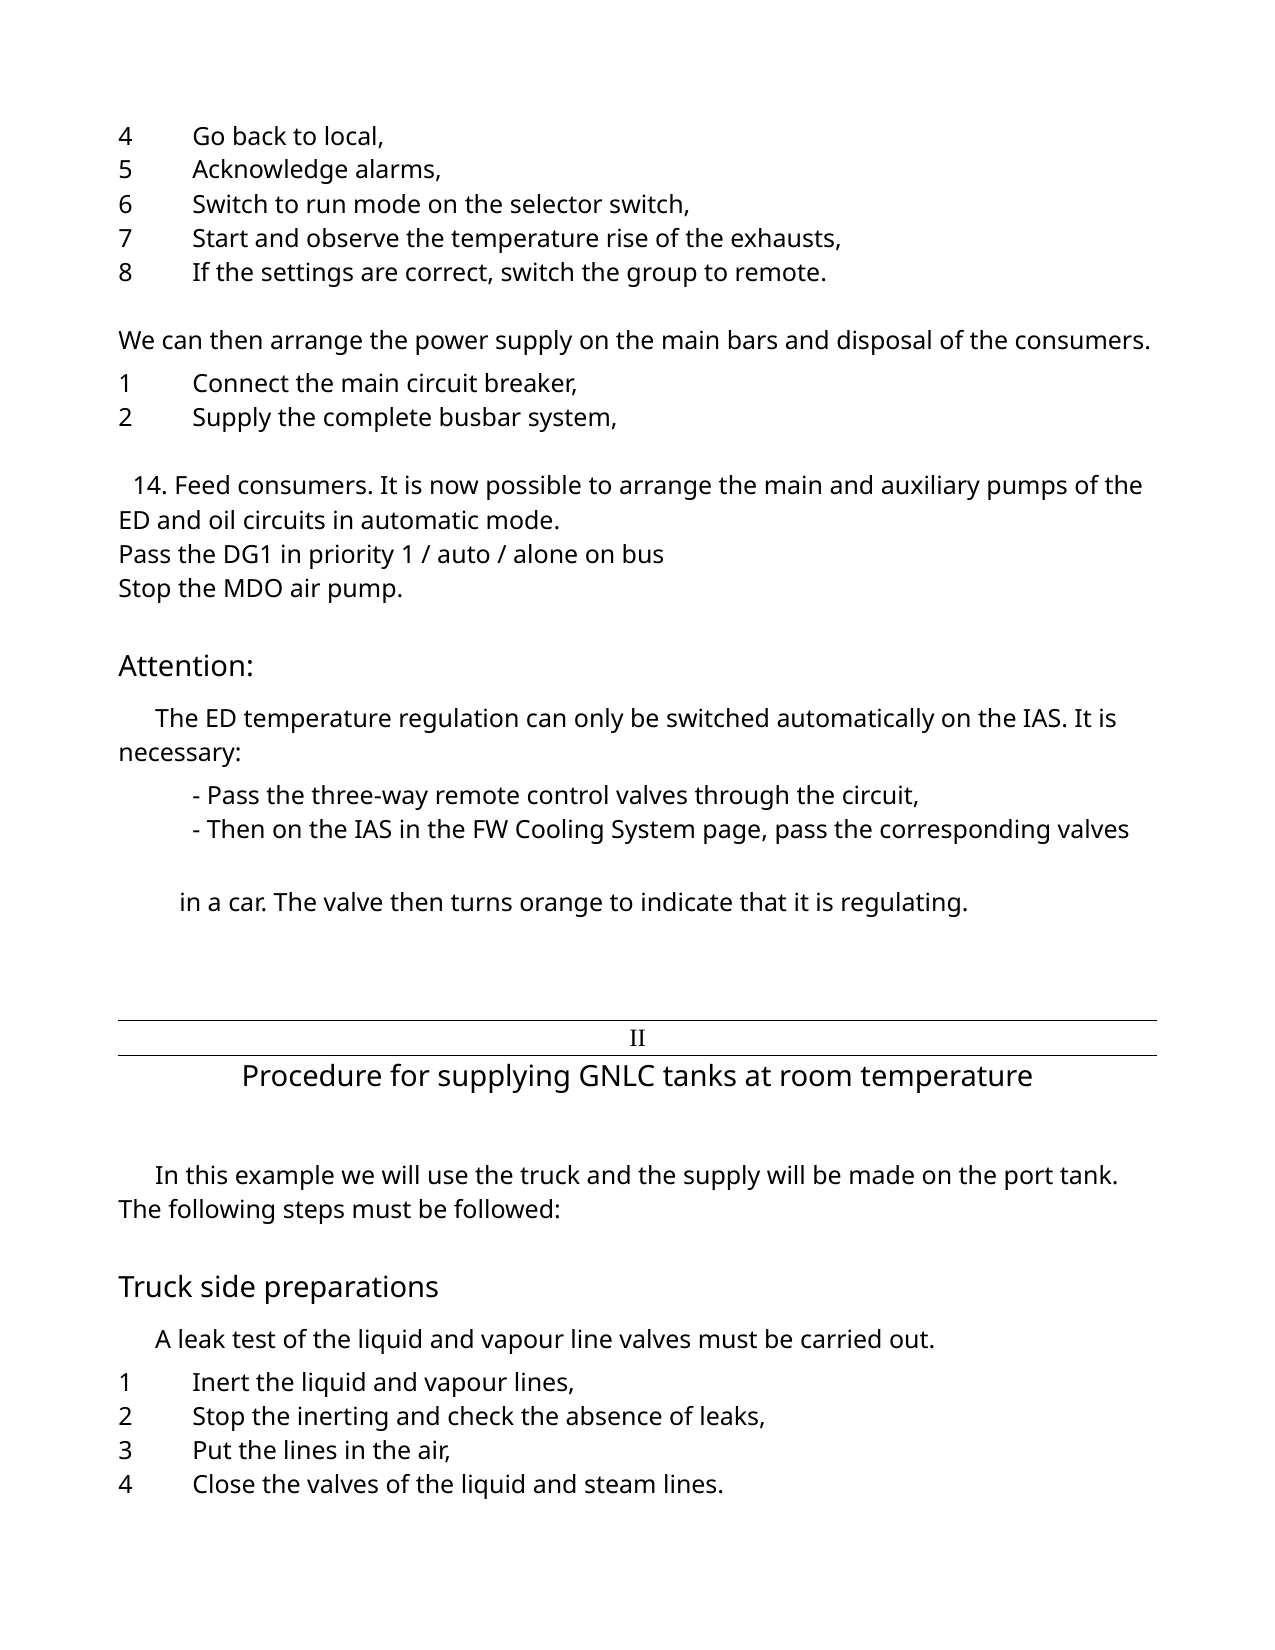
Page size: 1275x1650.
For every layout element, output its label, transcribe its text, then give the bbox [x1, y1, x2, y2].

list Acknowledge alarms, [118, 152, 1157, 186]
list Inert the liquid and vapour lines, [118, 1365, 1157, 1399]
text In this example we will use the truck and the supply will be made on the port tank. The following steps must be followed: [118, 1158, 1157, 1226]
text Procedure for supplying GNLC tanks at room temperature [118, 1056, 1157, 1094]
list If the settings are correct, switch the group to remote. [118, 254, 1157, 288]
list - Pass the three-way remote control valves through the circuit, [118, 778, 1157, 812]
list Supply the complete busbar system, [118, 399, 1157, 433]
list Connect the main circuit breaker, [118, 365, 1157, 399]
list - Then on the IAS in the FW Cooling System page, pass the corresponding valves [118, 812, 1157, 846]
text The ED temperature regulation can only be switched automatically on the IAS. It is necessary: [118, 701, 1157, 769]
text We can then arrange the power supply on the main bars and disposal of the consumers. [118, 322, 1157, 357]
list Go back to local, [118, 118, 1157, 152]
text Pass the DG1 in priority 1 / auto / alone on bus Stop the MDO air pump. [118, 537, 684, 605]
text II [118, 1021, 1157, 1055]
text Attention: [118, 645, 1157, 685]
text Truck side preparations [118, 1266, 1157, 1306]
list Put the lines in the air, [118, 1433, 1157, 1467]
text 14. Feed consumers. It is now possible to arrange the main and auxiliary pumps of the ED and oil circuits in automatic mode. [118, 467, 1157, 537]
text in a car. The valve then turns orange to indicate that it is regulating. [118, 880, 1157, 919]
list Start and observe the temperature rise of the exhausts, [118, 220, 1157, 254]
text A leak test of the liquid and vapour line valves must be carried out. [155, 1322, 1157, 1356]
list Stop the inerting and check the absence of leaks, [118, 1399, 1157, 1433]
list Close the valves of the liquid and steam lines. [118, 1467, 1157, 1501]
list Switch to run mode on the selector switch, [118, 186, 1157, 220]
